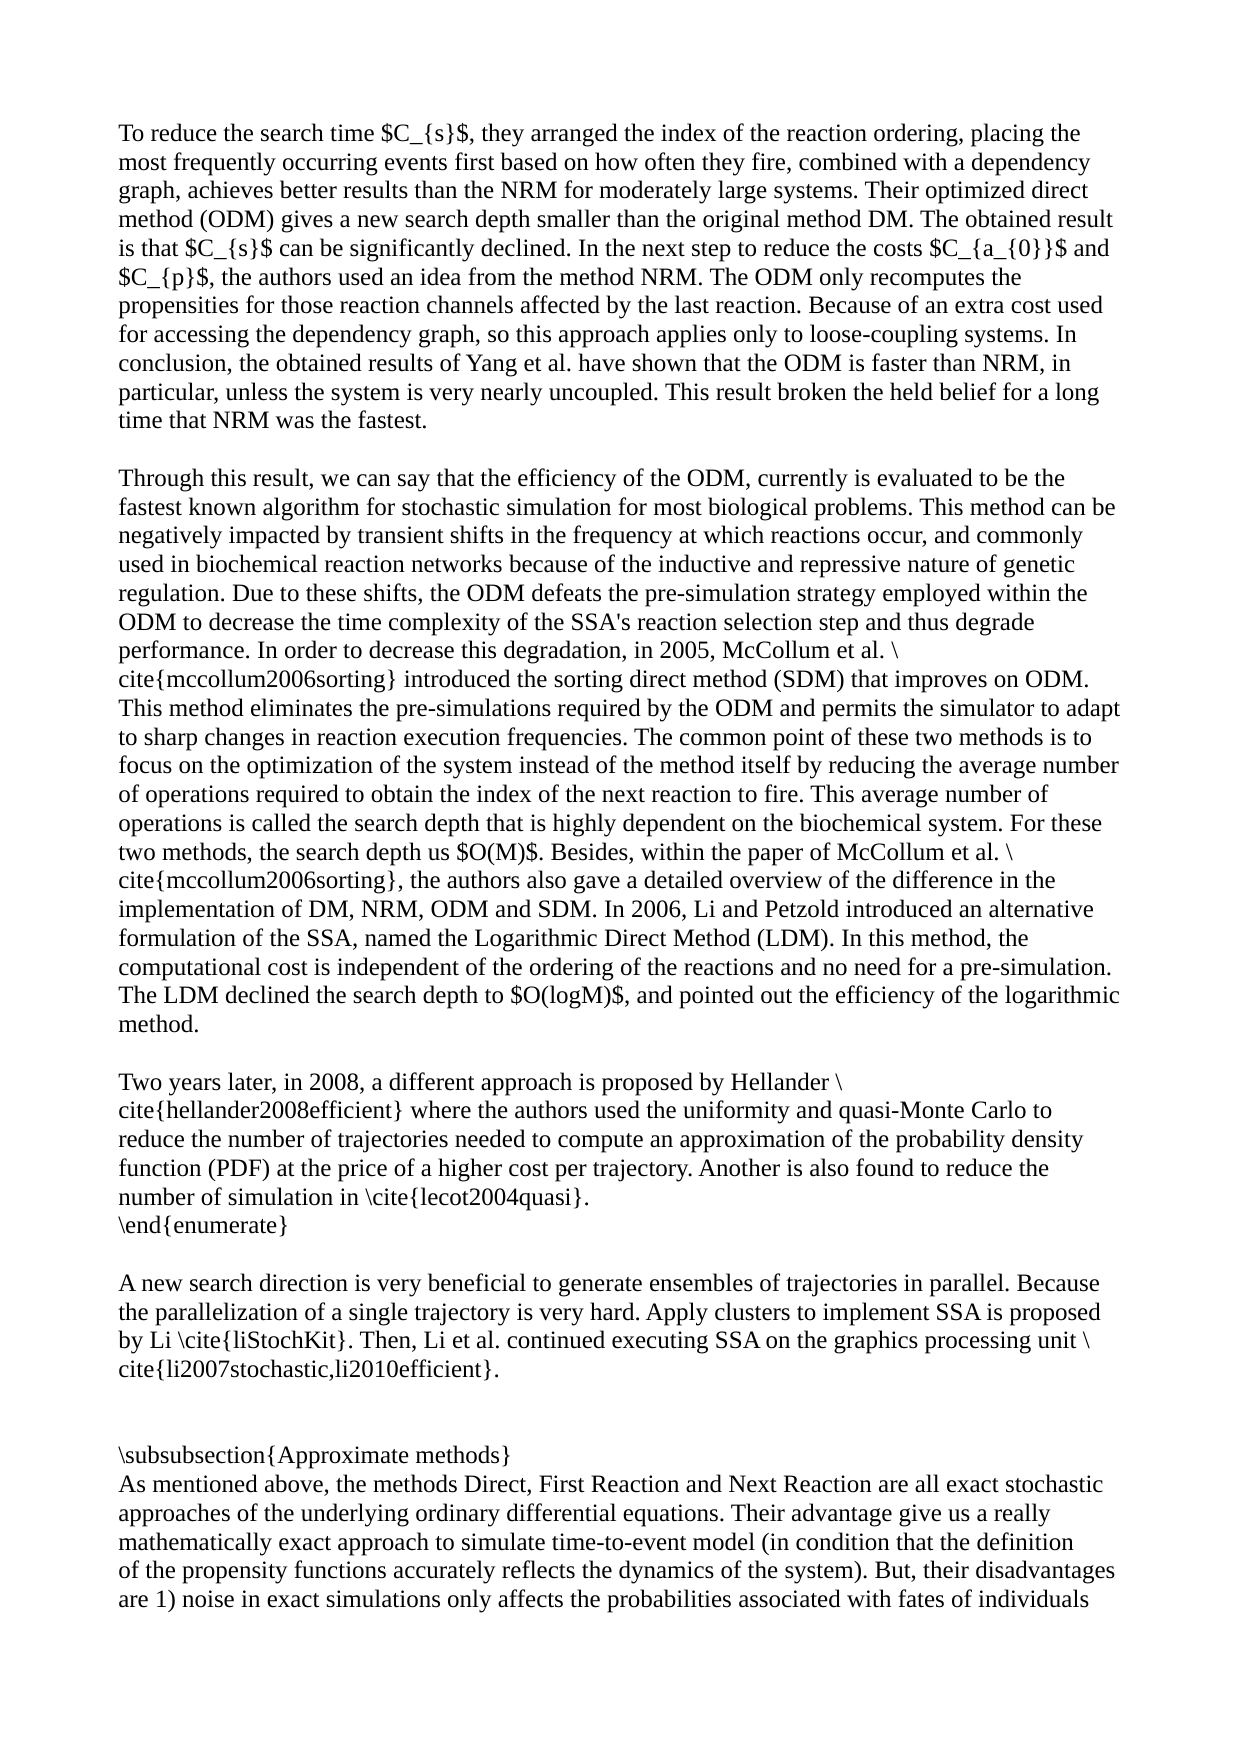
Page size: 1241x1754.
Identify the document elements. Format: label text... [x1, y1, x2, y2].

text Through this result, we can say that the efficiency of the ODM, currently is evaluated to be the fastest known algorithm for stochastic simulation for most biological problems. This method can be negatively impacted by transient shifts in the frequency at which reactions occur, and commonly used in biochemical reaction networks because of the inductive and repressive nature of genetic regulation. Due to these shifts, the ODM defeats the pre-simulation strategy employed within the ODM to decrease the time complexity of the SSA's reaction selection step and thus degrade performance. In order to decrease this degradation, in 2005, McCollum et al. \cite{mccollum2006sorting} introduced the sorting direct method (SDM) that improves on ODM. This method eliminates the pre-simulations required by the ODM and permits the simulator to adapt to sharp changes in reaction execution frequencies. The common point of these two methods is to focus on the optimization of the system instead of the method itself by reducing the average number [118, 463, 1122, 779]
text \end{enumerate} [118, 1211, 1122, 1239]
text \subsubsection{Approximate methods} [118, 1441, 1122, 1469]
text of operations required to obtain the index of the next reaction to fire. This average number of operations is called the search depth that is highly dependent on the biochemical system. For these two methods, the search depth us $O(M)$. Besides, within the paper of McCollum et al. \cite{mccollum2006sorting}, the authors also gave a detailed overview of the difference in the implementation of DM, NRM, ODM and SDM. In 2006, Li and Petzold introduced an alternative [118, 779, 1122, 923]
text To reduce the search time $C_{s}$, they arranged the index of the reaction ordering, placing the most frequently occurring events first based on how often they fire, combined with a dependency graph, achieves better results than the NRM for moderately large systems. Their optimized direct method (ODM) gives a new search depth smaller than the original method DM. The obtained result is that $C_{s}$ can be significantly declined. In the next step to reduce the costs $C_{a_{0}}$ and $C_{p}$, the authors used an idea from the method NRM. The ODM only recomputes the propensities for those reaction channels affected by the last reaction. Because of an extra cost used for accessing the dependency graph, so this approach applies only to loose-coupling systems. In conclusion, the obtained results of Yang et al. have shown that the ODM is faster than NRM, in particular, unless the system is very nearly uncoupled. This result broken the held belief for a long time that NRM was the fastest. [118, 118, 1122, 434]
text As mentioned above, the methods Direct, First Reaction and Next Reaction are all exact stochastic approaches of the underlying ordinary differential equations. Their advantage give us a really mathematically exact approach to simulate time-to-event model (in condition that the definition [118, 1469, 1122, 1556]
text A new search direction is very beneficial to generate ensembles of trajectories in parallel. Because the parallelization of a single trajectory is very hard. Apply clusters to implement SSA is proposed [118, 1268, 1122, 1326]
text Two years later, in 2008, a different approach is proposed by Hellander \cite{hellander2008efficient} where the authors used the uniformity and quasi-Monte Carlo to reduce the number of trajectories needed to compute an approximation of the probability density function (PDF) at the price of a higher cost per trajectory. Another is also found to reduce the number of simulation in \cite{lecot2004quasi}. [118, 1067, 1122, 1211]
text of the propensity functions accurately reflects the dynamics of the system). But, their disadvantages are 1) noise in exact simulations only affects the probabilities associated with fates of individuals [118, 1556, 1122, 1613]
text by Li \cite{liStochKit}. Then, Li et al. continued executing SSA on the graphics processing unit \cite{li2007stochastic,li2010efficient}. [118, 1326, 1122, 1383]
text formulation of the SSA, named the Logarithmic Direct Method (LDM). In this method, the computational cost is independent of the ordering of the reactions and no need for a pre-simulation. The LDM declined the search depth to $O(logM)$, and pointed out the efficiency of the logarithmic method. [118, 923, 1122, 1038]
